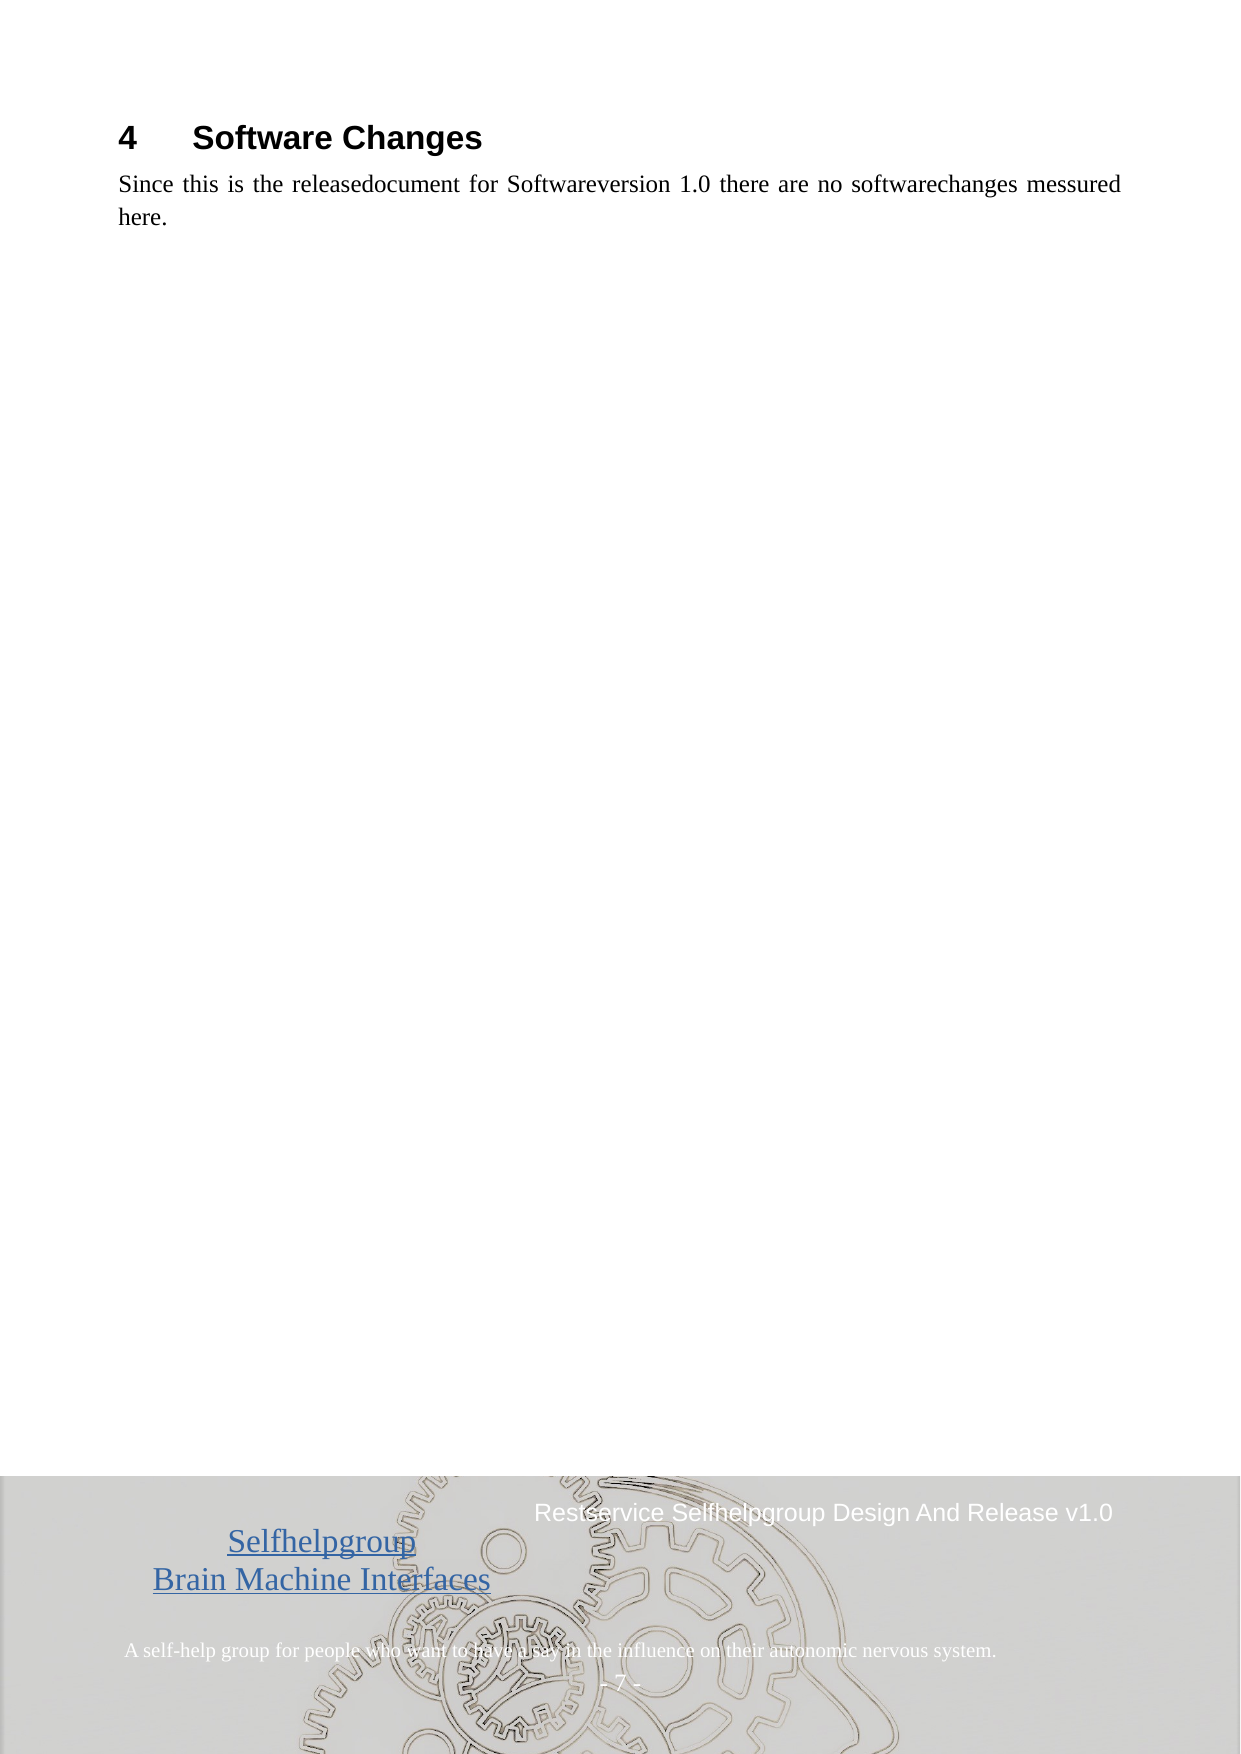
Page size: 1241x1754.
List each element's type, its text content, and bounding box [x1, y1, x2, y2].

text Since this is the releasedocument for Softwareversion 1.0 there are no softwarechanges messured here. [118, 169, 1122, 231]
picture [0, 1476, 1241, 1615]
subtitle Software Changes [118, 118, 1122, 157]
